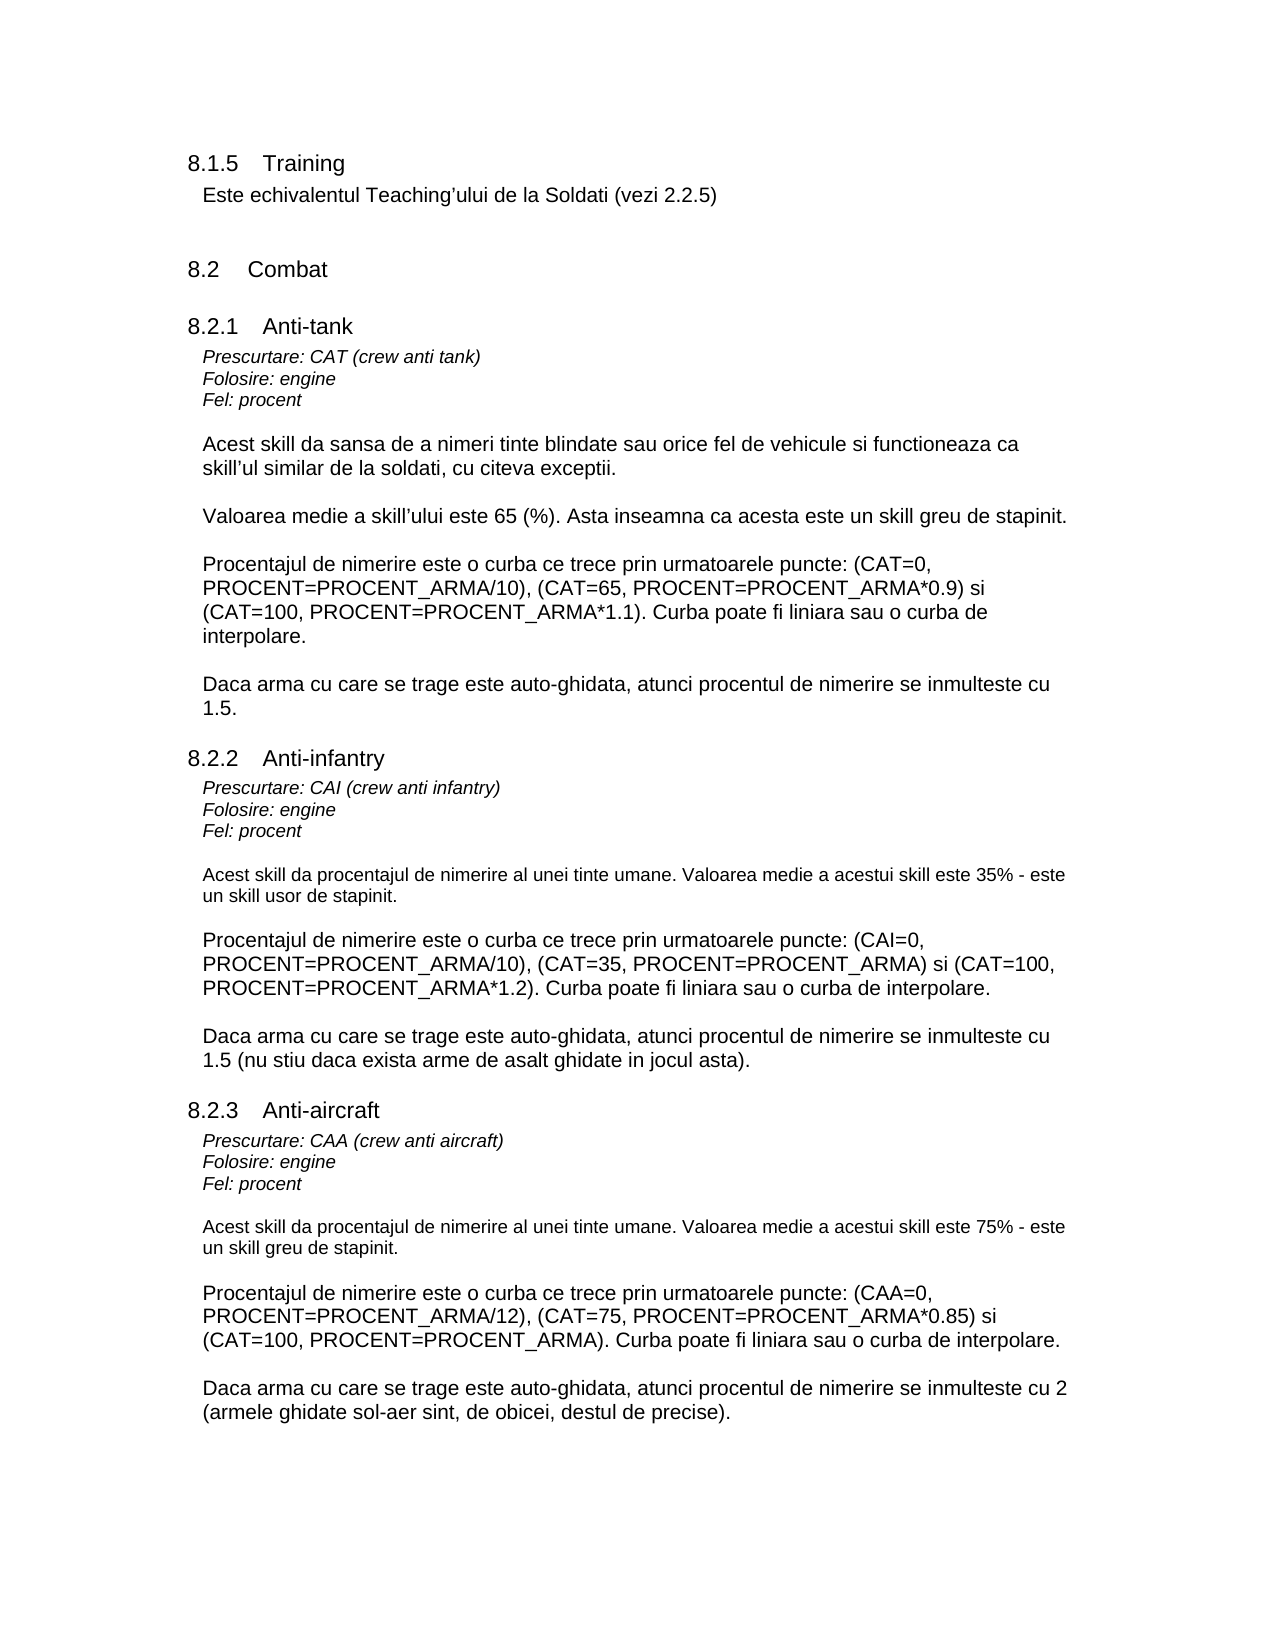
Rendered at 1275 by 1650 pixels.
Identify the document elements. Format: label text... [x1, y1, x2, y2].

text Prescurtare: CAA (crew anti aircraft) [202, 1129, 1072, 1151]
text Valoarea medie a skill’ului este 65 (%). Asta inseamna ca acesta este un skill greu de stapinit. [202, 504, 1072, 528]
text Folosire: engine [202, 799, 1072, 820]
text Prescurtare: CAT (crew anti tank) [202, 346, 1072, 367]
text Folosire: engine [202, 1151, 1072, 1172]
subtitle Anti-tank [187, 313, 1087, 339]
text Procentajul de nimerire este o curba ce trece prin urmatoarele puncte: (CAI=0, PROCENT=PROCENT_ARMA/10), (CAT=35, PROCENT=PROCENT_ARMA) si (CAT=100, PROCENT=PROCENT_ARMA*1.2). Curba poate fi liniara sau o curba de interpolare. [202, 928, 1072, 1000]
text Fel: procent [202, 820, 1072, 842]
subtitle Anti-aircraft [187, 1097, 1087, 1123]
text Prescurtare: CAI (crew anti infantry) [202, 777, 1072, 799]
text Fel: procent [202, 1172, 1072, 1194]
text Procentajul de nimerire este o curba ce trece prin urmatoarele puncte: (CAA=0, PROCENT=PROCENT_ARMA/12), (CAT=75, PROCENT=PROCENT_ARMA*0.85) si (CAT=100, PROCENT=PROCENT_ARMA). Curba poate fi liniara sau o curba de interpolare. [202, 1280, 1072, 1352]
text Procentajul de nimerire este o curba ce trece prin urmatoarele puncte: (CAT=0, PROCENT=PROCENT_ARMA/10), (CAT=65, PROCENT=PROCENT_ARMA*0.9) si (CAT=100, PROCENT=PROCENT_ARMA*1.1). Curba poate fi liniara sau o curba de interpolare. [202, 552, 1072, 648]
text Daca arma cu care se trage este auto-ghidata, atunci procentul de nimerire se inmulteste cu 1.5. [202, 672, 1072, 719]
text Folosire: engine [202, 367, 1072, 389]
text Acest skill da procentajul de nimerire al unei tinte umane. Valoarea medie a acestui skill este 35% - este un skill usor de stapinit. [202, 863, 1072, 906]
text Fel: procent [202, 389, 1072, 410]
text Acest skill da procentajul de nimerire al unei tinte umane. Valoarea medie a acestui skill este 75% - este un skill greu de stapinit. [202, 1216, 1072, 1259]
text Acest skill da sansa de a nimeri tinte blindate sau orice fel de vehicule si functioneaza ca skill’ul similar de la soldati, cu citeva exceptii. [202, 432, 1072, 480]
text Daca arma cu care se trage este auto-ghidata, atunci procentul de nimerire se inmulteste cu 2 (armele ghidate sol-aer sint, de obicei, destul de precise). [202, 1376, 1072, 1424]
subtitle Anti-infantry [187, 744, 1087, 771]
subtitle Training [187, 150, 1087, 176]
text Daca arma cu care se trage este auto-ghidata, atunci procentul de nimerire se inmulteste cu 1.5 (nu stiu daca exista arme de asalt ghidate in jocul asta). [202, 1024, 1072, 1072]
subtitle Combat [187, 256, 1087, 282]
text Este echivalentul Teaching’ului de la Soldati (vezi 2.2.5) [202, 183, 1072, 207]
